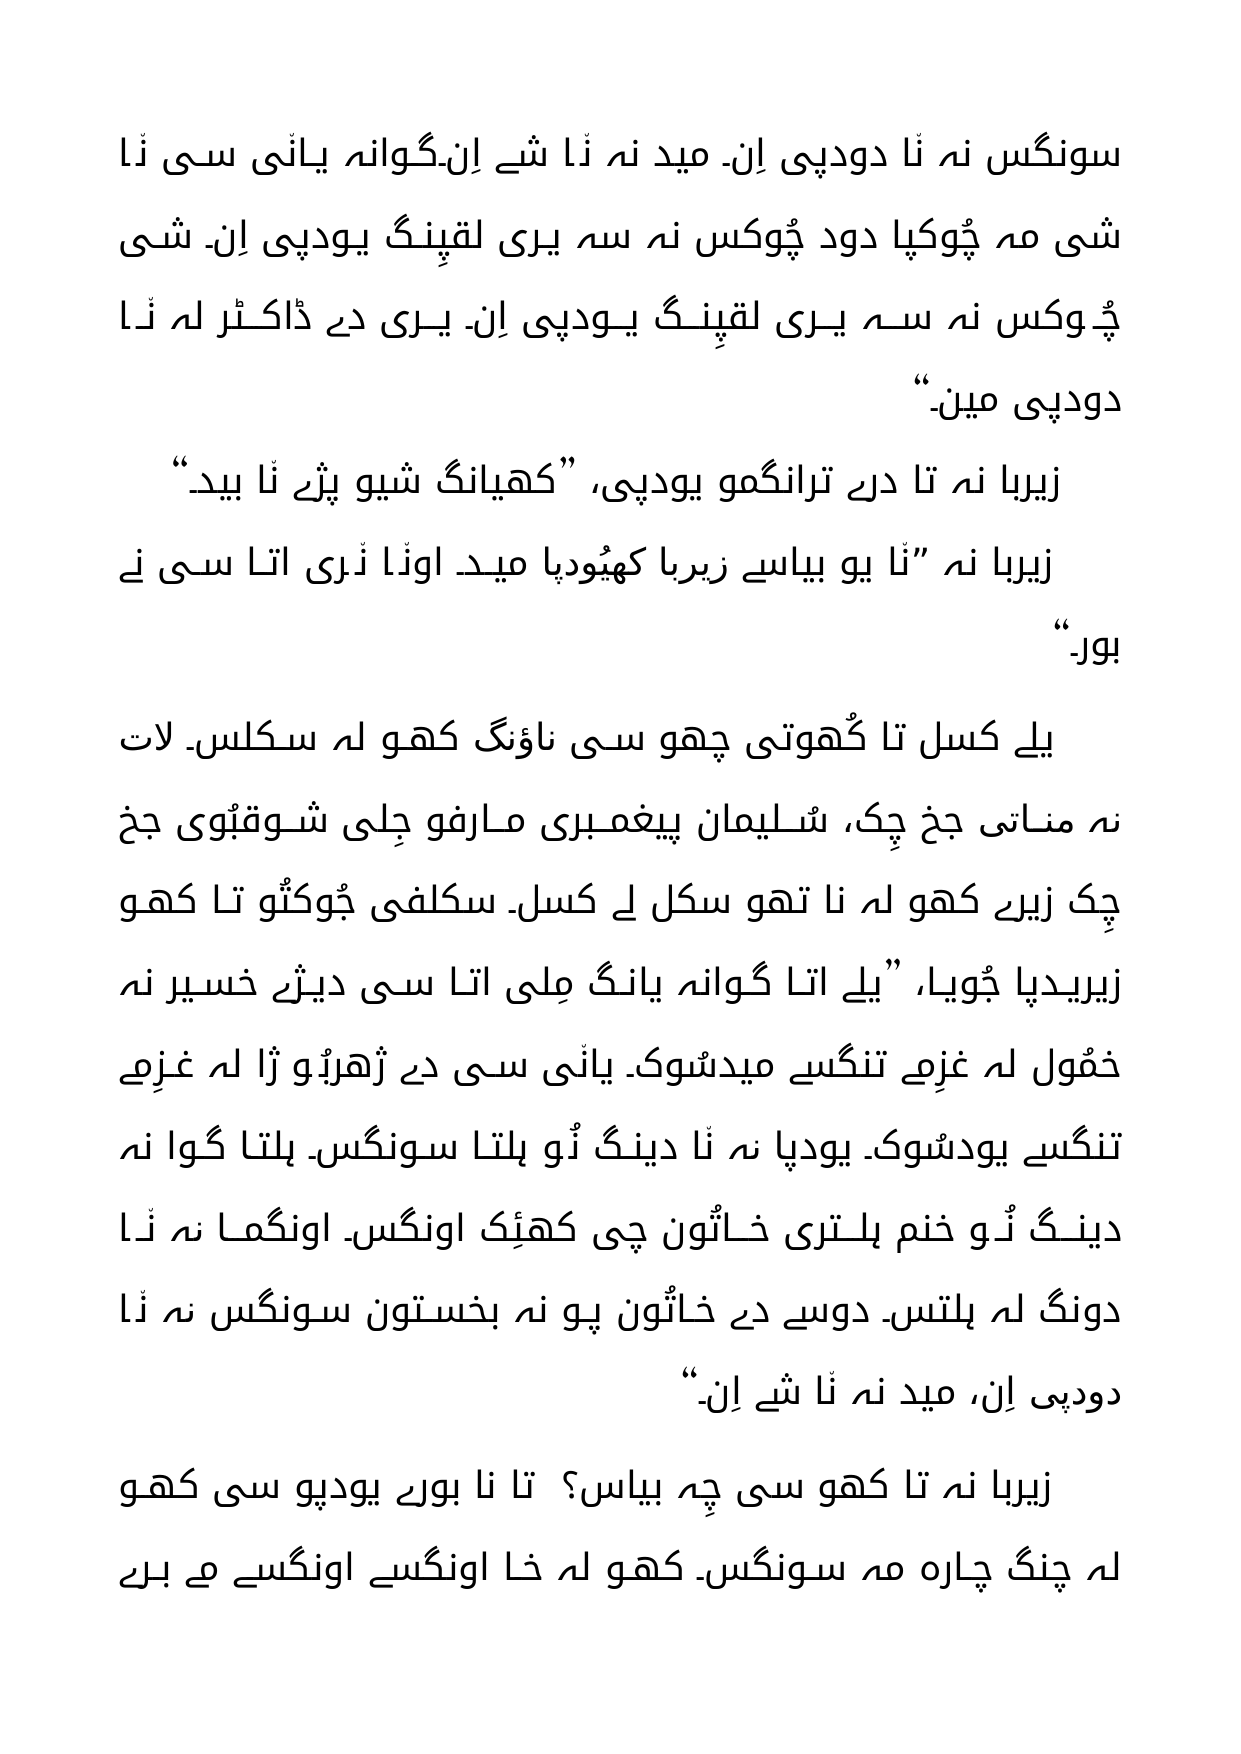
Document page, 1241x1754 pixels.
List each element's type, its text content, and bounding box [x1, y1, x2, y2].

text یلے کسل تا کُھوتی چھو سی ناؤنگ کھو لہ سکلس۔ لات نہ مناتی جخ چِک، سُلیمان پیغمبری مارفو جِلی شوقبُوی جخ چِک زیرے کھو لہ نا تھو سکل لے کسل۔ سکلفی جُوکتُو تا کھو زیریدپا جُویا، ”یلے اتا گوانہ یانگ مِلی اتا سی دیژے خسیر نہ خمُول لہ غزِمے تنگسے میدسُوک۔ یان٘ی سی دے ژھربُو ژا لہ غزِمے تنگسے یودسُوک۔ یودپا نہ ن٘ا دینگ نُو ہلتا سونگس۔ ہلتا گوا نہ دینگ نُو خنم ہلتری خاتُون چی کھئِک اونگس۔ اونگما نہ ن٘ا دونگ لہ ہلتس۔ دوسے دے خاتُون پو نہ بخستون سونگس نہ ن٘ا دودپی اِن، مید نہ ن٘ا شے اِن۔“ [118, 702, 1122, 1428]
text زیربا نہ تا درے ترانگمو یودپی، ”کھیانگ شیو پژے ن٘ا بید۔“ [118, 445, 1122, 516]
text زیربا نہ تا کھو سی چِہ بیاس؟ تا نا بورے یودپو سی کھو لہ چنگ چارہ مہ سونگس۔ کھو لہ خا اونگسے اونگسے مے برے [118, 1450, 1122, 1603]
text زیربا نہ ”ن٘ا یو بیاسے زیربا کھیُودپا مید۔ اون٘ا ن٘ری اتا سی نے بور۔“ [118, 527, 1122, 680]
text سونگس نہ ن٘ا دودپی اِن۔ مید نہ ن٘ا شے اِن۔گوانہ یان٘ی سی ن٘ا شی مہ چُوکپا دود چُوکس نہ سہ یری لقپِنگ یودپی اِن۔ شی چُوکس نہ سہ یری لقپِنگ یودپی اِن۔ یری دے ڈاکٹر لہ ن٘ا دودپی مین۔“ [118, 118, 1122, 434]
